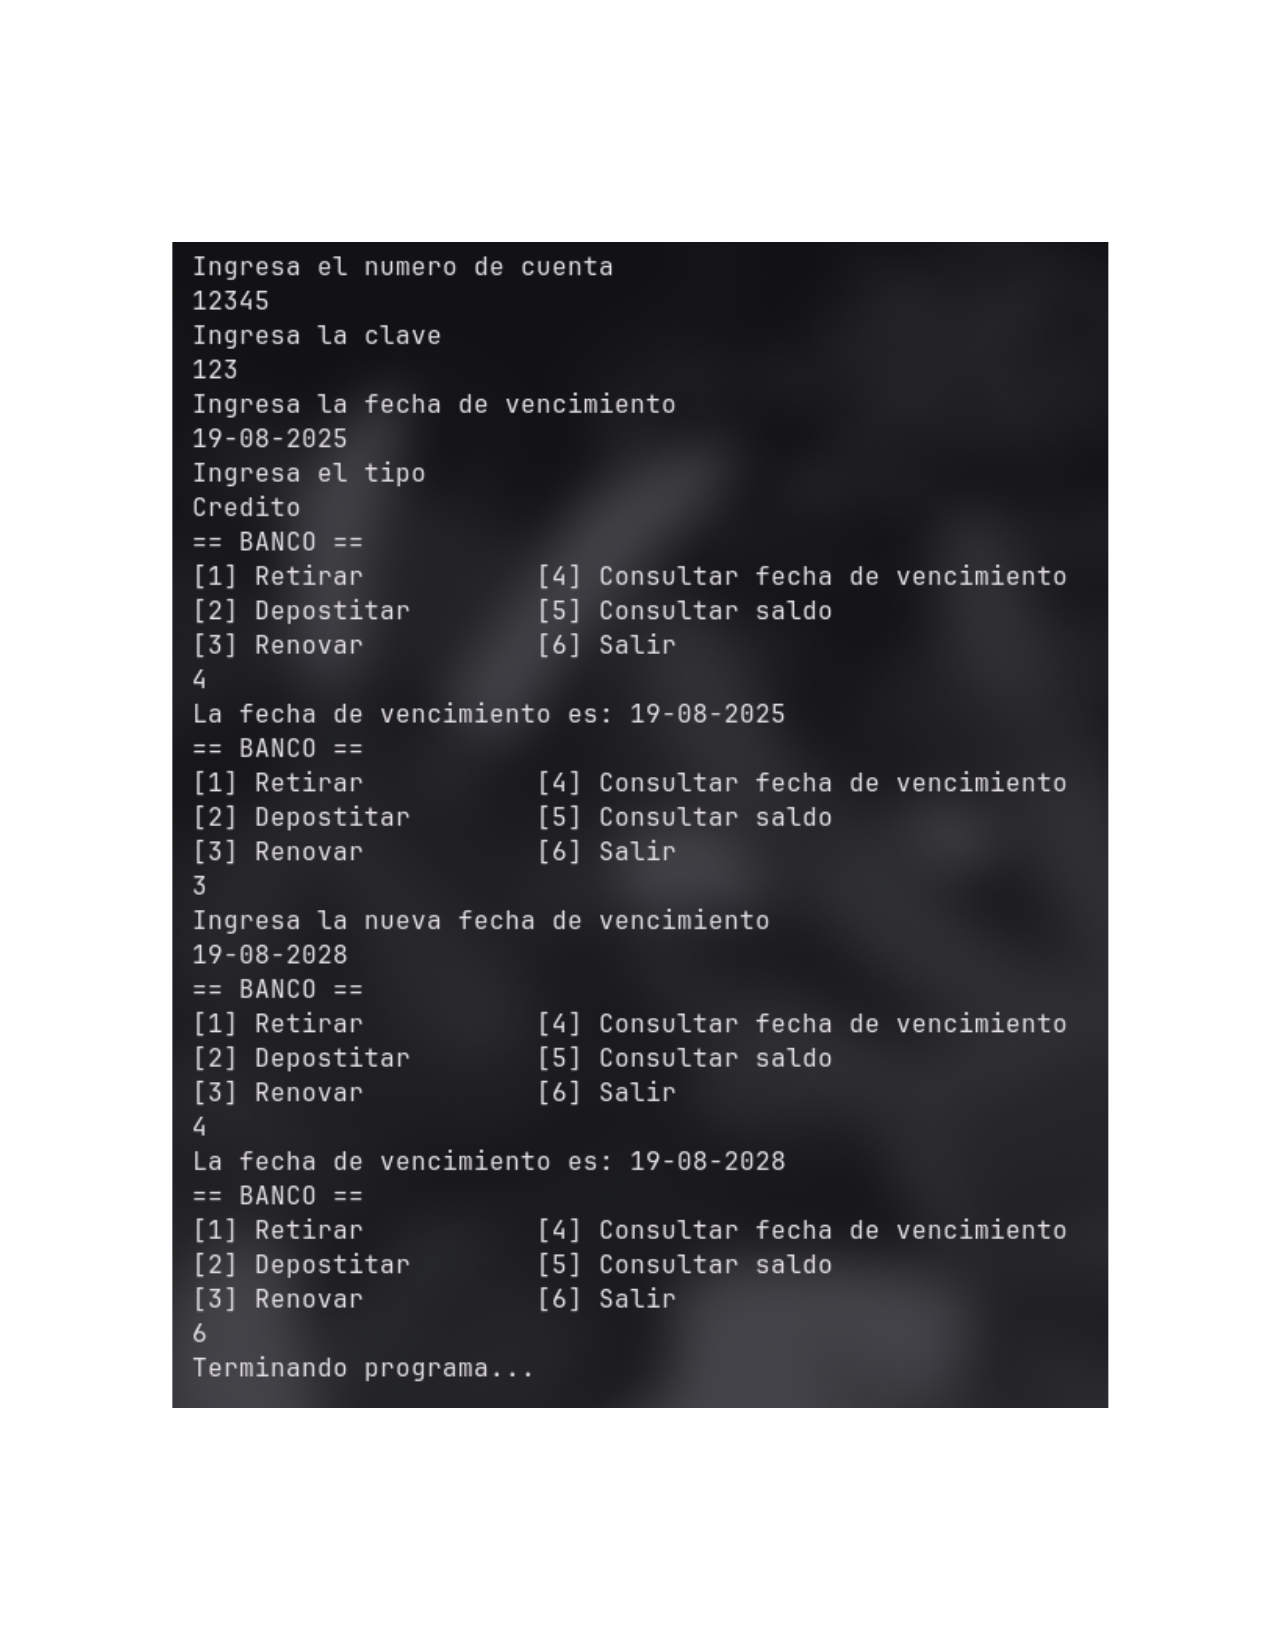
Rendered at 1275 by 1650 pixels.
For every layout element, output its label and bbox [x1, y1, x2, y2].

picture [172, 242, 1109, 1408]
